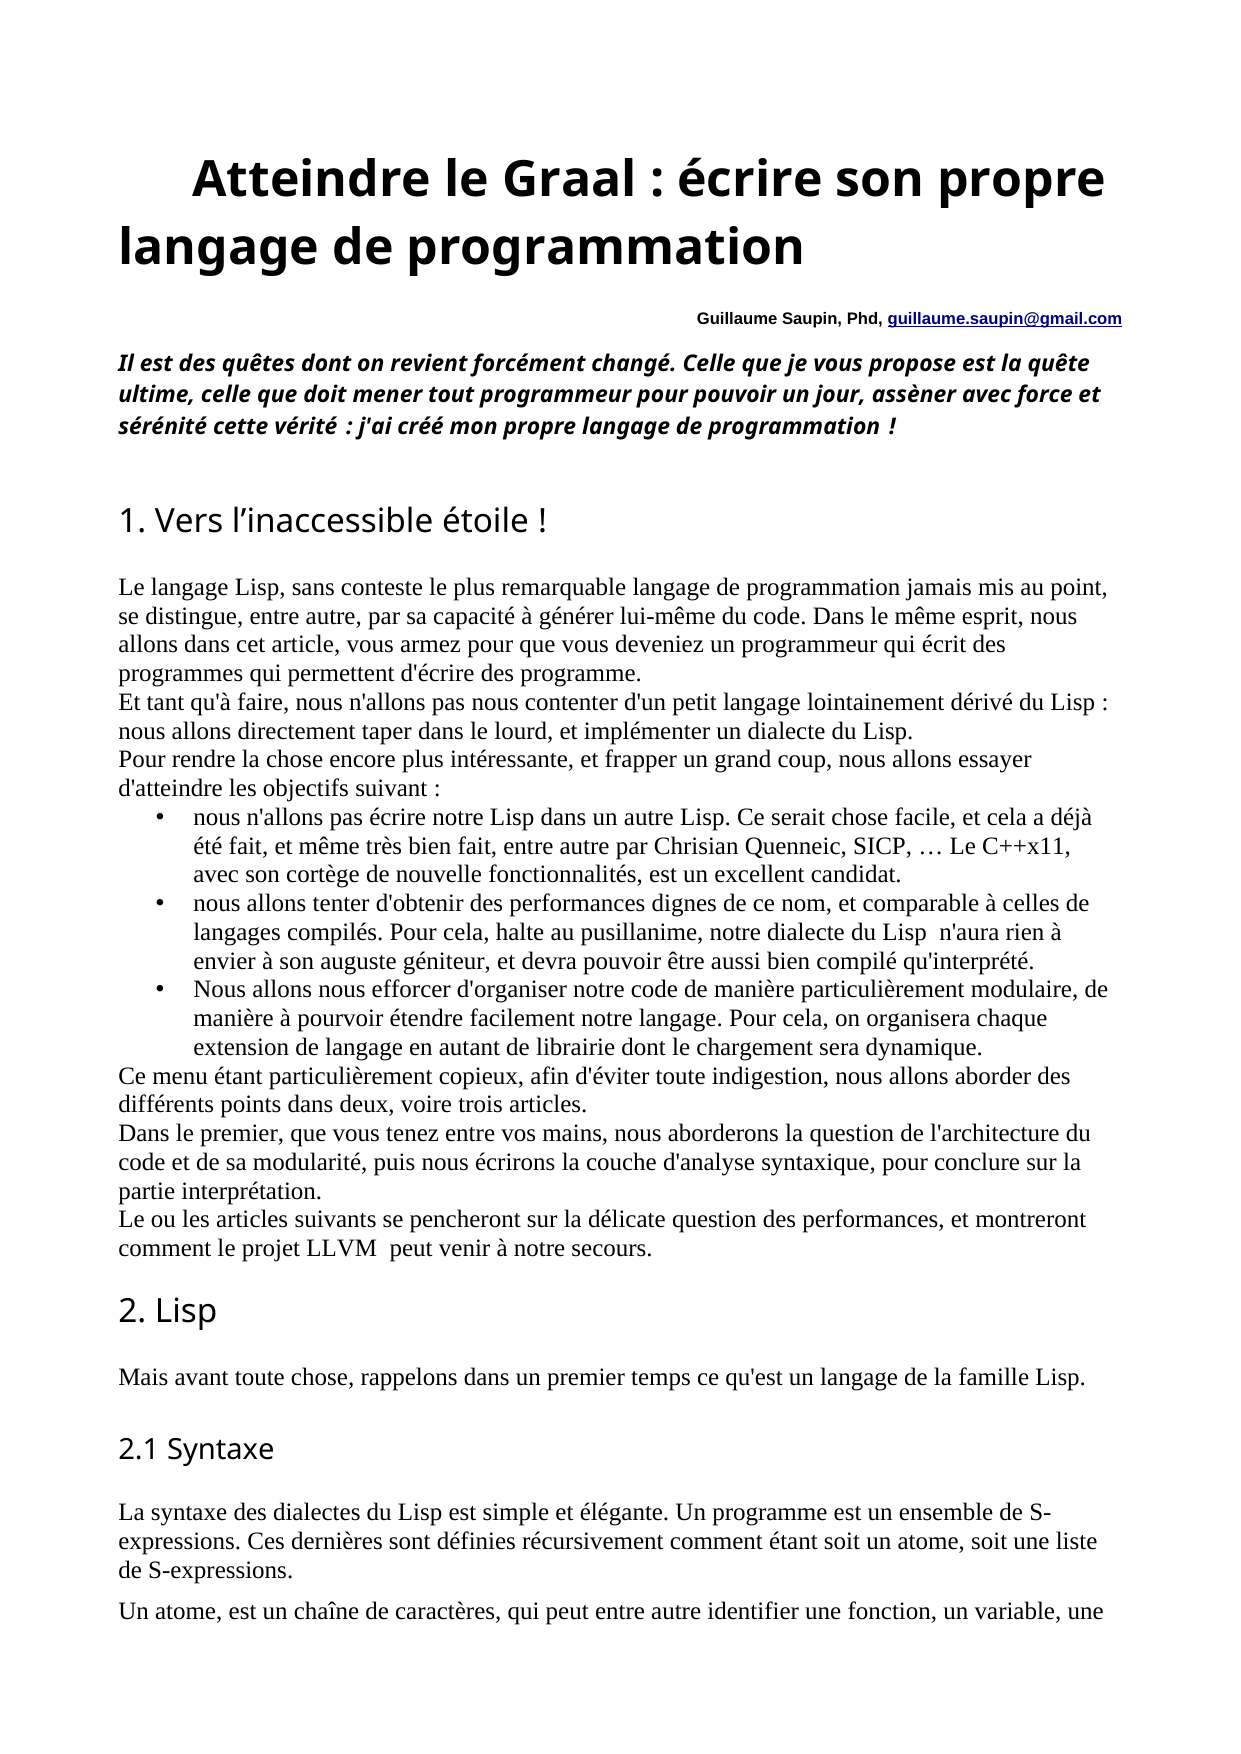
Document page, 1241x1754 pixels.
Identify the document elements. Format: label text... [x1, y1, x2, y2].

text Pour rendre la chose encore plus intéressante, et frapper un grand coup, nous allons essayer d'atteindre les objectifs suivant : [118, 744, 1122, 802]
text Un atome, est un chaîne de caractères, qui peut entre autre identifier une fonction, un variable, une [118, 1596, 1122, 1625]
text La syntaxe des dialectes du Lisp est simple et élégante. Un programme est un ensemble de S-expressions. Ces dernières sont définies récursivement comment étant soit un atome, soit une liste de S-expressions. [118, 1497, 1122, 1584]
subtitle 1. Vers l’inaccessible étoile ! [118, 497, 1122, 543]
text Le langage Lisp, sans conteste le plus remarquable langage de programmation jamais mis au point, se distingue, entre autre, par sa capacité à générer lui-même du code. Dans le même esprit, nous allons dans cet article, vous armez pour que vous deveniez un programmeur qui écrit des programmes qui permettent d'écrire des programme. [118, 572, 1122, 687]
list Nous allons nous efforcer d'organiser notre code de manière particulièrement modulaire, de manière à pourvoir étendre facilement notre langage. Pour cela, on organisera chaque extension de langage en autant de librairie dont le chargement sera dynamique. [156, 974, 1122, 1061]
text Et tant qu'à faire, nous n'allons pas nous contenter d'un petit langage lointainement dérivé du Lisp : nous allons directement taper dans le lourd, et implémenter un dialecte du Lisp. [118, 687, 1122, 744]
subtitle 2. Lisp [118, 1287, 1122, 1332]
subtitle Atteindre le Graal : écrire son propre langage de programmation [118, 143, 1122, 279]
text Le ou les articles suivants se pencheront sur la délicate question des performances, et montreront comment le projet LLVM peut venir à notre secours. [118, 1204, 1122, 1262]
text Il est des quêtes dont on revient forcément changé. Celle que je vous propose est la quête ultime, celle que doit mener tout programmeur pour pouvoir un jour, assèner avec force et sérénité cette vérité : j'ai créé mon propre langage de programmation ! [118, 347, 1122, 441]
list nous allons tenter d'obtenir des performances dignes de ce nom, et comparable à celles de langages compilés. Pour cela, halte au pusillanime, notre dialecte du Lisp n'aura rien à envier à son auguste géniteur, et devra pouvoir être aussi bien compilé qu'interprété. [156, 888, 1122, 974]
text Dans le premier, que vous tenez entre vos mains, nous aborderons la question de l'architecture du code et de sa modularité, puis nous écrirons la couche d'analyse syntaxique, pour conclure sur la partie interprétation. [118, 1118, 1122, 1204]
text Guillaume Saupin, Phd, guillaume.saupin@gmail.com [118, 309, 1122, 328]
subtitle 2.1 Syntaxe [118, 1428, 1122, 1468]
text Ce menu étant particulièrement copieux, afin d'éviter toute indigestion, nous allons aborder des différents points dans deux, voire trois articles. [118, 1061, 1122, 1118]
list nous n'allons pas écrire notre Lisp dans un autre Lisp. Ce serait chose facile, et cela a déjà été fait, et même très bien fait, entre autre par Chrisian Quenneic, SICP, … Le C++x11, avec son cortège de nouvelle fonctionnalités, est un excellent candidat. [156, 802, 1122, 888]
text Mais avant toute chose, rappelons dans un premier temps ce qu'est un langage de la famille Lisp. [118, 1362, 1122, 1391]
